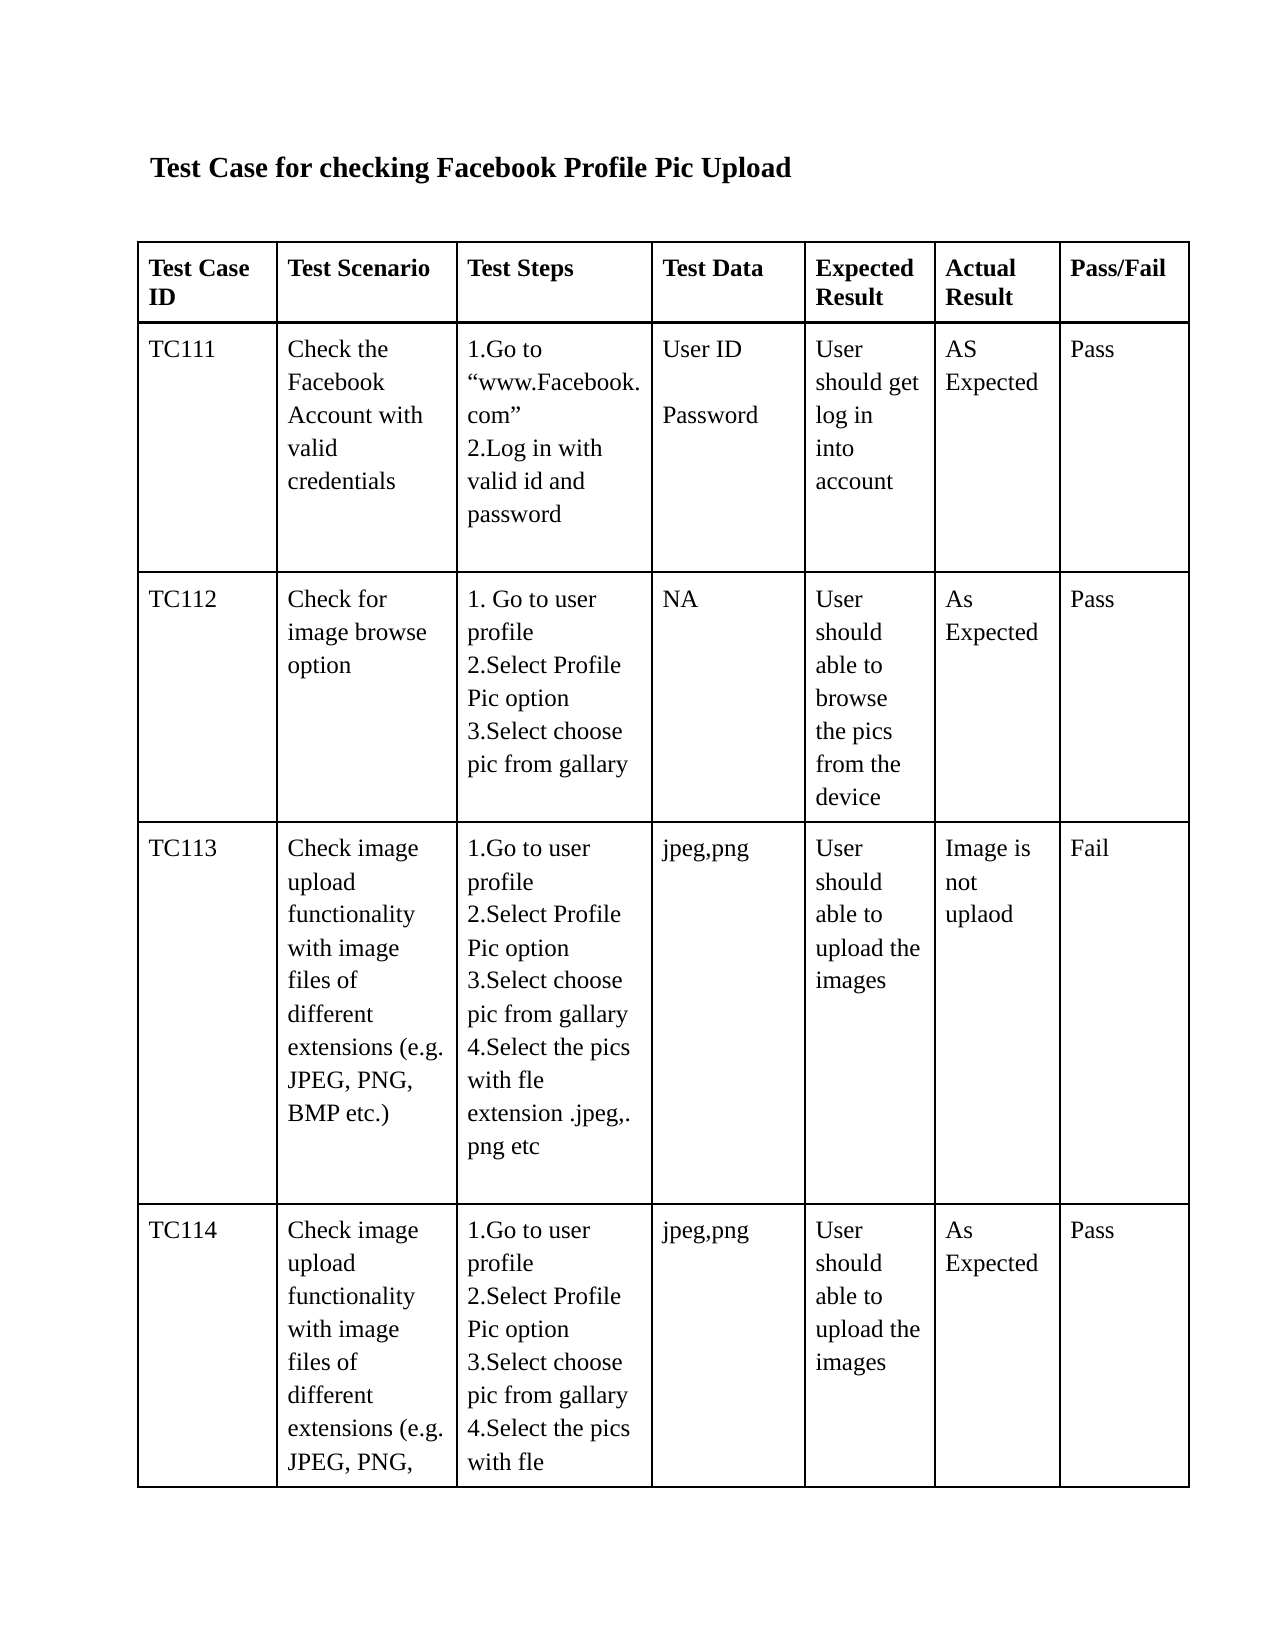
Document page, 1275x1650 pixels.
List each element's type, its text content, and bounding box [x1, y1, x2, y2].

table_header Pass/Fail [1061, 243, 1188, 321]
table_cell 1. Go to user profile 2.Select Profile Pic option 3.Select choose pic from gallary [458, 573, 651, 821]
table_header Test Scenario [278, 243, 456, 321]
table_cell TC111 [139, 324, 276, 571]
table_header Test Data [653, 243, 804, 321]
table_header Test Case ID [139, 243, 276, 321]
table_cell User should able to browse the pics from the device [806, 573, 934, 821]
table_cell Check image upload functionality with image files of different extensions (e.g. JPEG, PNG, BMP etc.) [278, 823, 456, 1203]
table_cell 1.Go to user profile 2.Select Profile Pic option 3.Select choose pic from gallary 4.Select the pics with fle [458, 1205, 651, 1486]
table_header Actual Result [936, 243, 1059, 321]
text Test Case for checking Facebook Profile Pic Upload [150, 150, 1125, 183]
table_cell TC112 [139, 573, 276, 821]
table_cell User should able to upload the images [806, 823, 934, 1203]
table_cell As Expected [936, 1205, 1059, 1486]
table_cell jpeg,png [653, 1205, 804, 1486]
table_cell AS Expected [936, 324, 1059, 571]
table_cell As Expected [936, 573, 1059, 821]
table_cell Check for image browse option [278, 573, 456, 821]
table_header Test Steps [458, 243, 651, 321]
table_cell Image is not uplaod [936, 823, 1059, 1203]
table_cell NA [653, 573, 804, 821]
table_cell User should able to upload the images [806, 1205, 934, 1486]
table_cell jpeg,png [653, 823, 804, 1203]
table_cell User ID Password [653, 324, 804, 571]
table_cell Pass [1061, 324, 1188, 571]
table_cell Fail [1061, 823, 1188, 1203]
table_cell Pass [1061, 573, 1188, 821]
table_cell Check the Facebook Account with valid credentials [278, 324, 456, 571]
table_cell TC114 [139, 1205, 276, 1486]
table_cell TC113 [139, 823, 276, 1203]
table_header Expected Result [806, 243, 934, 321]
table_cell User should get log in into account [806, 324, 934, 571]
table_cell 1.Go to “www.Facebook.com” 2.Log in with valid id and password [458, 324, 651, 571]
table_cell 1.Go to user profile 2.Select Profile Pic option 3.Select choose pic from gallary 4.Select the pics with fle extension .jpeg,.png etc [458, 823, 651, 1203]
table_cell Pass [1061, 1205, 1188, 1486]
table_cell Check image upload functionality with image files of different extensions (e.g. JPEG, PNG, [278, 1205, 456, 1486]
